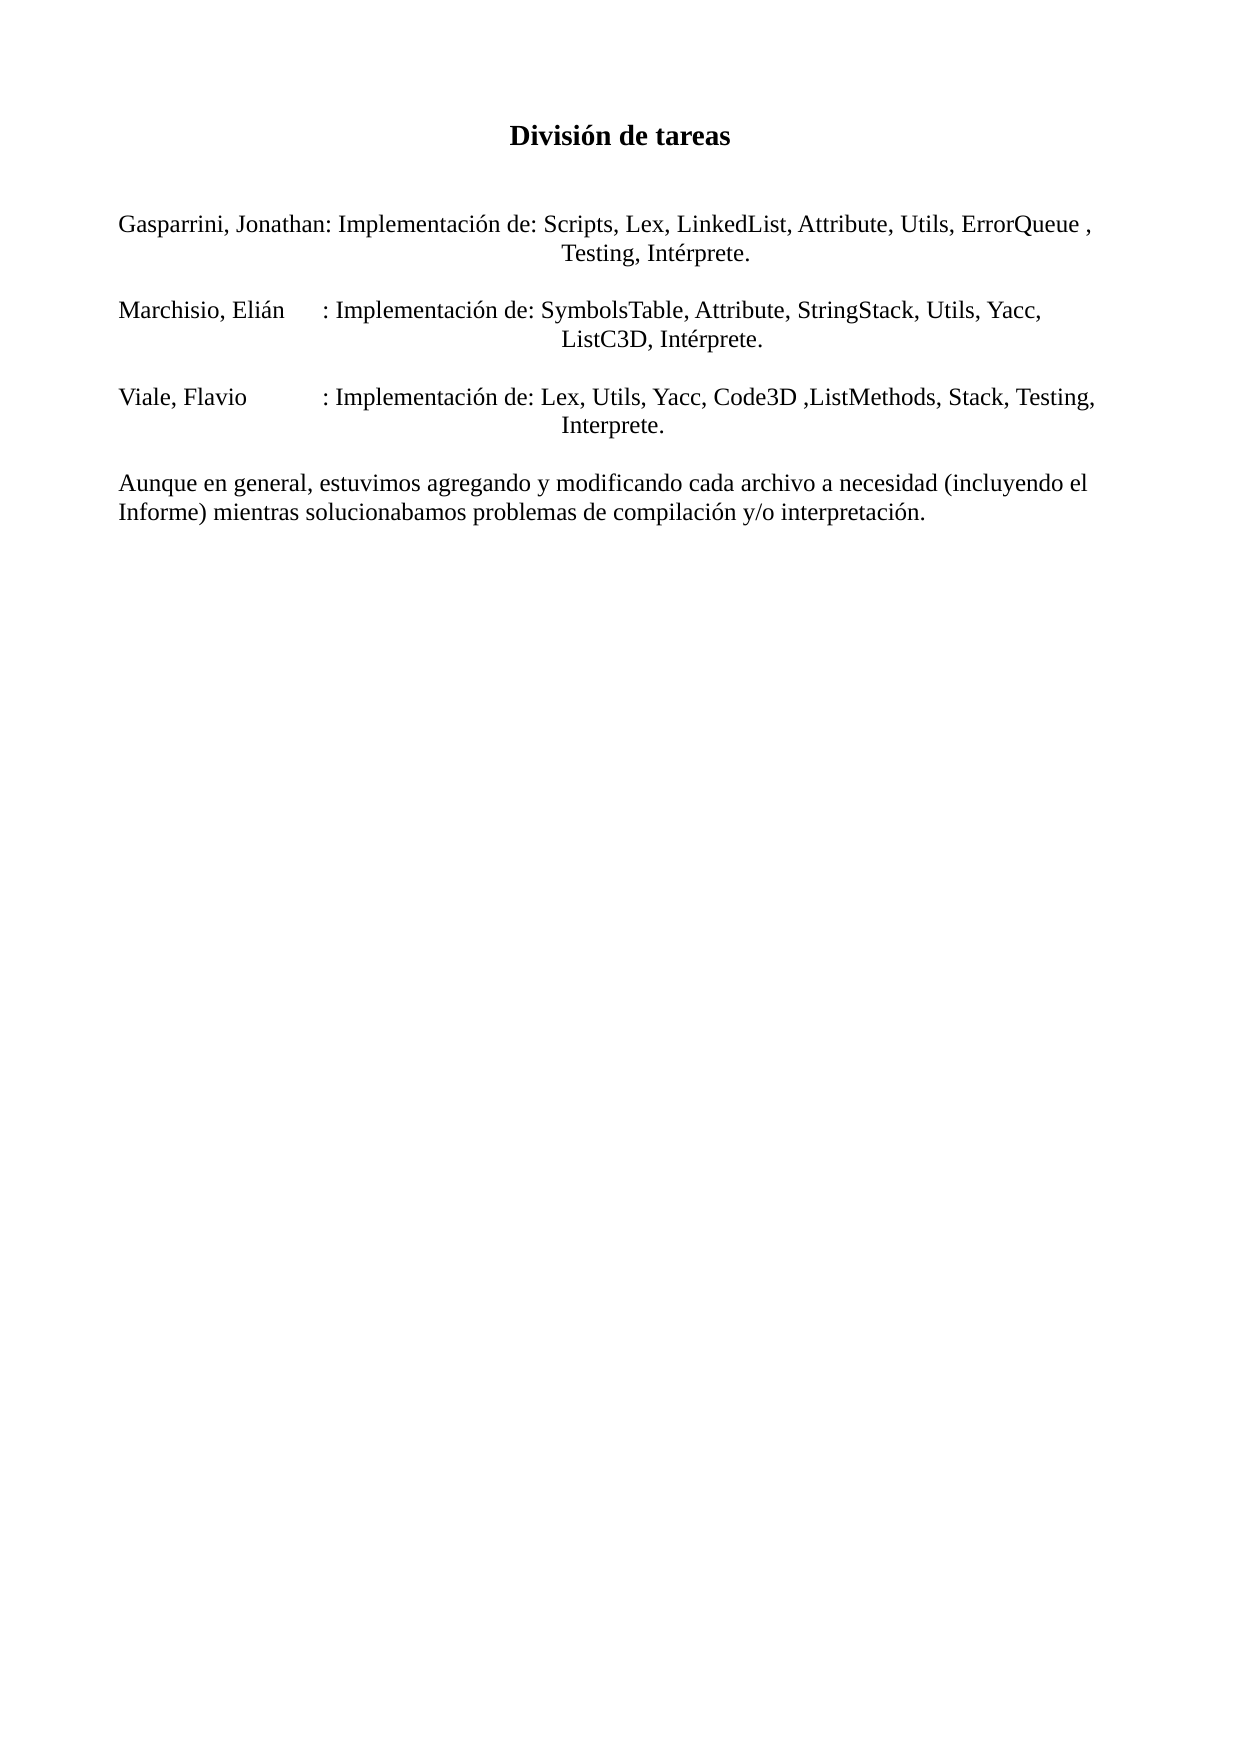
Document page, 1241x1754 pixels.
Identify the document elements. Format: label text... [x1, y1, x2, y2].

text División de tareas [118, 118, 1122, 152]
text Marchisio, Elián : Implementación de: SymbolsTable, Attribute, StringStack, Utils, Yacc, ListC3D, Intérprete. [118, 295, 1122, 353]
text Gasparrini, Jonathan: Implementación de: Scripts, Lex, LinkedList, Attribute, Utils, ErrorQueue , Testing, Intérprete. [118, 209, 1122, 267]
text Viale, Flavio : Implementación de: Lex, Utils, Yacc, Code3D ,ListMethods, Stack, Testing, Interprete. [118, 382, 1122, 439]
text Aunque en general, estuvimos agregando y modificando cada archivo a necesidad (incluyendo el Informe) mientras solucionabamos problemas de compilación y/o interpretación. [118, 468, 1122, 525]
